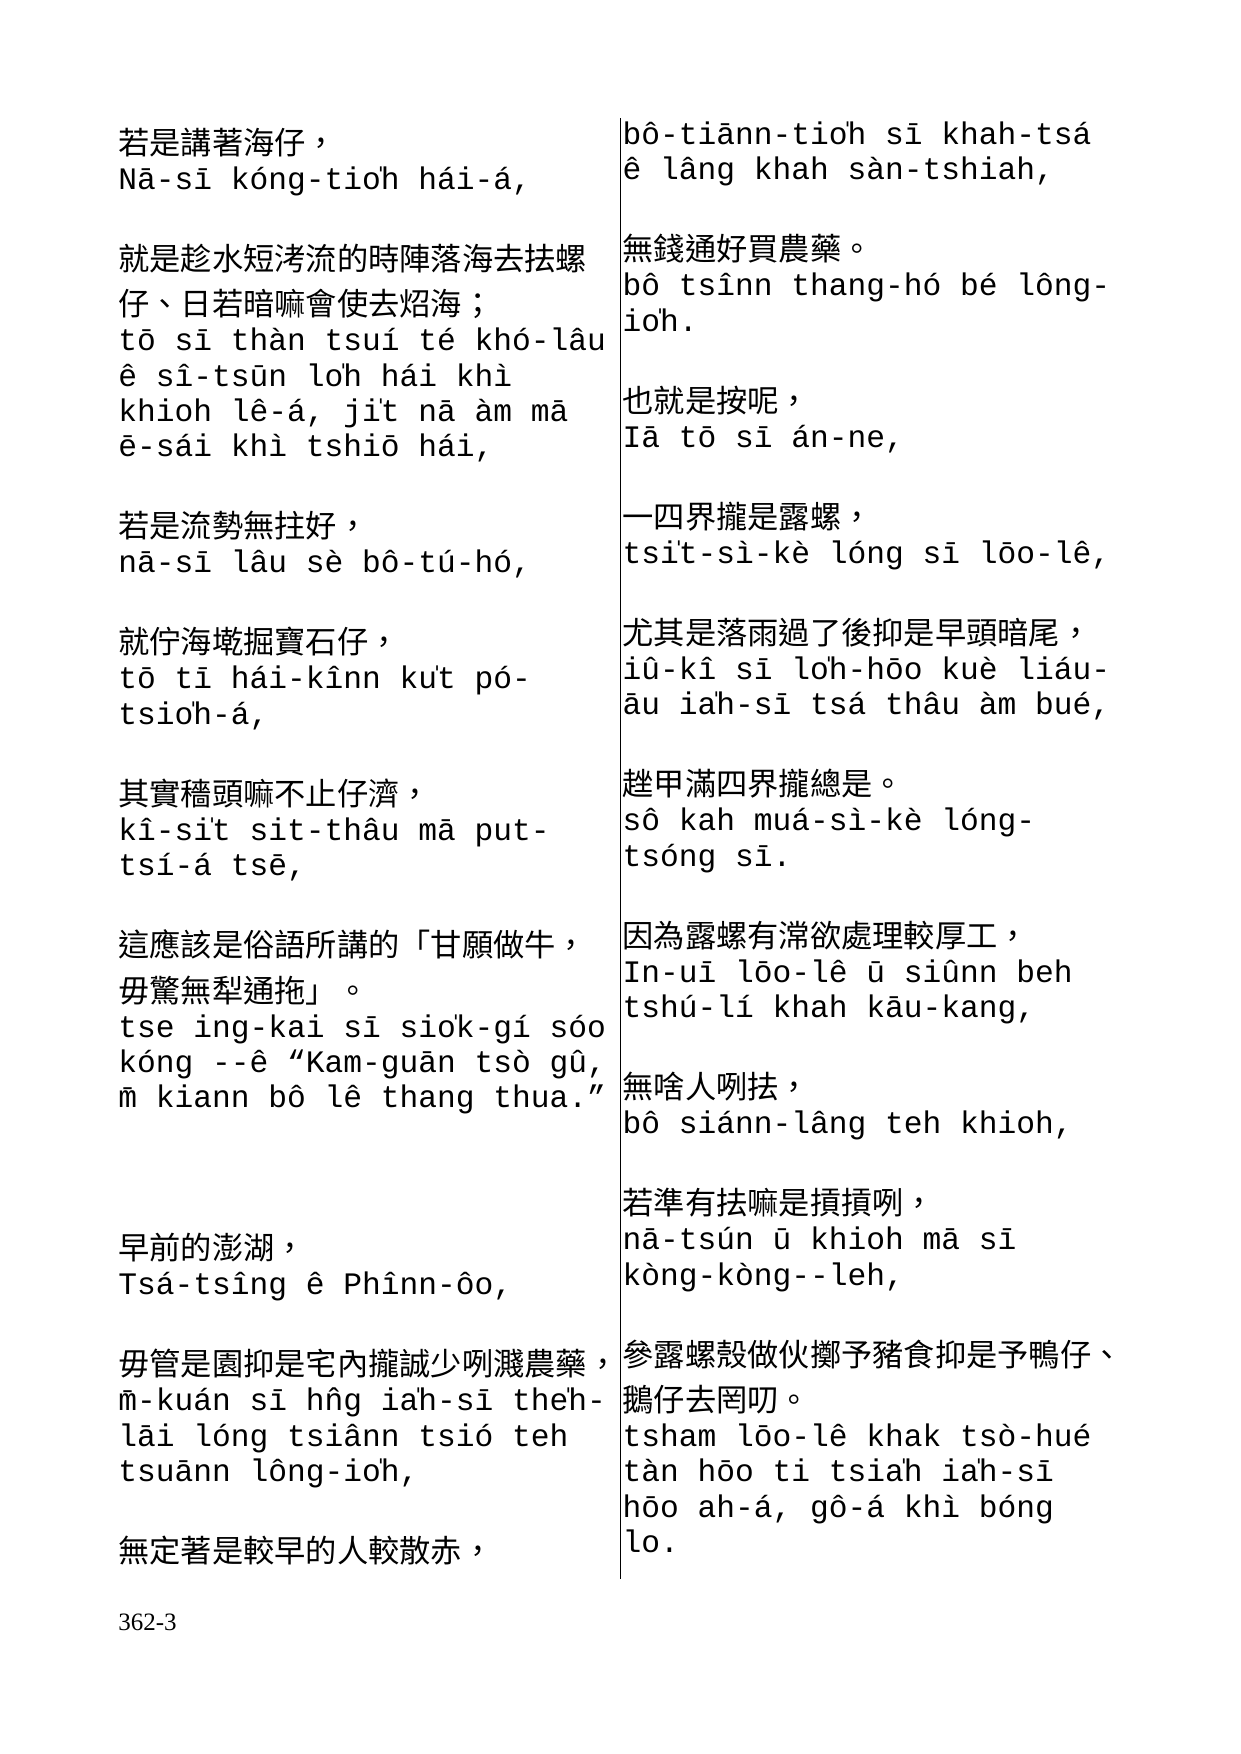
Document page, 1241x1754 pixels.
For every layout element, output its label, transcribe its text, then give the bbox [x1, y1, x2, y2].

text 也就是按呢， [622, 376, 1122, 421]
text tsi̍t-sì-kè lóng sī lōo-lê, [622, 537, 1122, 572]
text bô tsînn thang-hó bé lông-io̍h. [622, 269, 1122, 340]
text 毋管是園抑是宅內攏誠少咧濺農藥， [118, 1339, 618, 1385]
text tse ing-kai sī sio̍k-gí sóo kóng --ê “Kam-guān tsò gû, m̄ kiann bô lê thang thua.” [118, 1011, 618, 1117]
text 若是流勢無拄好， [118, 502, 618, 547]
text bô siánn-lâng teh khioh, [622, 1107, 1122, 1143]
text bô-tiānn-tio̍h sī khah-tsá ê lâng khah sàn-tshiah, [622, 118, 1122, 189]
text tō tī hái-kînn ku̍t pó-tsio̍h-á, [118, 663, 618, 734]
text 這應該是俗語所講的「甘願做牛，毋驚無犁通拖」。 [118, 921, 618, 1011]
text 就佇海墘掘寶石仔， [118, 618, 618, 663]
text 若是講著海仔， [118, 118, 618, 163]
text nā-sī lâu sè bô-tú-hó, [118, 547, 618, 582]
text Nā-sī kóng-tio̍h hái-á, [118, 163, 618, 199]
text 無錢通好買農藥。 [622, 224, 1122, 269]
text 無定著是較早的人較散赤， [118, 1526, 618, 1572]
text kî-si̍t sit-thâu mā put-tsí-á tsē, [118, 814, 618, 885]
text iû-kî sī lo̍h-hōo kuè liáu-āu ia̍h-sī tsá thâu àm bué, [622, 653, 1122, 724]
text tsham lōo-lê khak tsò-hué tàn hōo ti tsia̍h ia̍h-sī hōo ah-á, gô-á khì bóng lo. [622, 1420, 1122, 1562]
text 尤其是落雨過了後抑是早頭暗尾， [622, 608, 1122, 653]
text 其實穡頭嘛不止仔濟， [118, 769, 618, 814]
text 一四界攏是露螺， [622, 492, 1122, 537]
text 無啥人咧抾， [622, 1062, 1122, 1107]
text sô kah muá-sì-kè lóng-tsóng sī. [622, 804, 1122, 875]
text In-uī lōo-lê ū siûnn beh tshú-lí khah kāu-kang, [622, 956, 1122, 1027]
text tō sī thàn tsuí té khó-lâu ê sî-tsūn lo̍h hái khì khioh lê-á, ji̍t nā àm mā ē-sái khì tshiō hái, [118, 324, 618, 466]
text 若準有抾嘛是摃摃咧， [622, 1178, 1122, 1223]
text 早前的澎湖， [118, 1223, 618, 1269]
text nā-tsún ū khioh mā sī kòng-kòng--leh, [622, 1223, 1122, 1294]
text 趖甲滿四界攏總是。 [622, 759, 1122, 804]
text 因為露螺有𣻸欲處理較厚工， [622, 911, 1122, 956]
text Tsá-tsîng ê Phînn-ôo, [118, 1269, 618, 1304]
text 就是趁水短洘流的時陣落海去抾螺仔、日若暗嘛會使去炤海； [118, 234, 618, 324]
text m̄-kuán sī hn̂g ia̍h-sī the̍h-lāi lóng tsiânn tsió teh tsuānn lông-io̍h, [118, 1385, 618, 1491]
text 參露螺殼做伙擲予豬食抑是予鴨仔、鵝仔去罔叨。 [622, 1330, 1122, 1420]
text Iā tō sī án-ne, [622, 421, 1122, 456]
